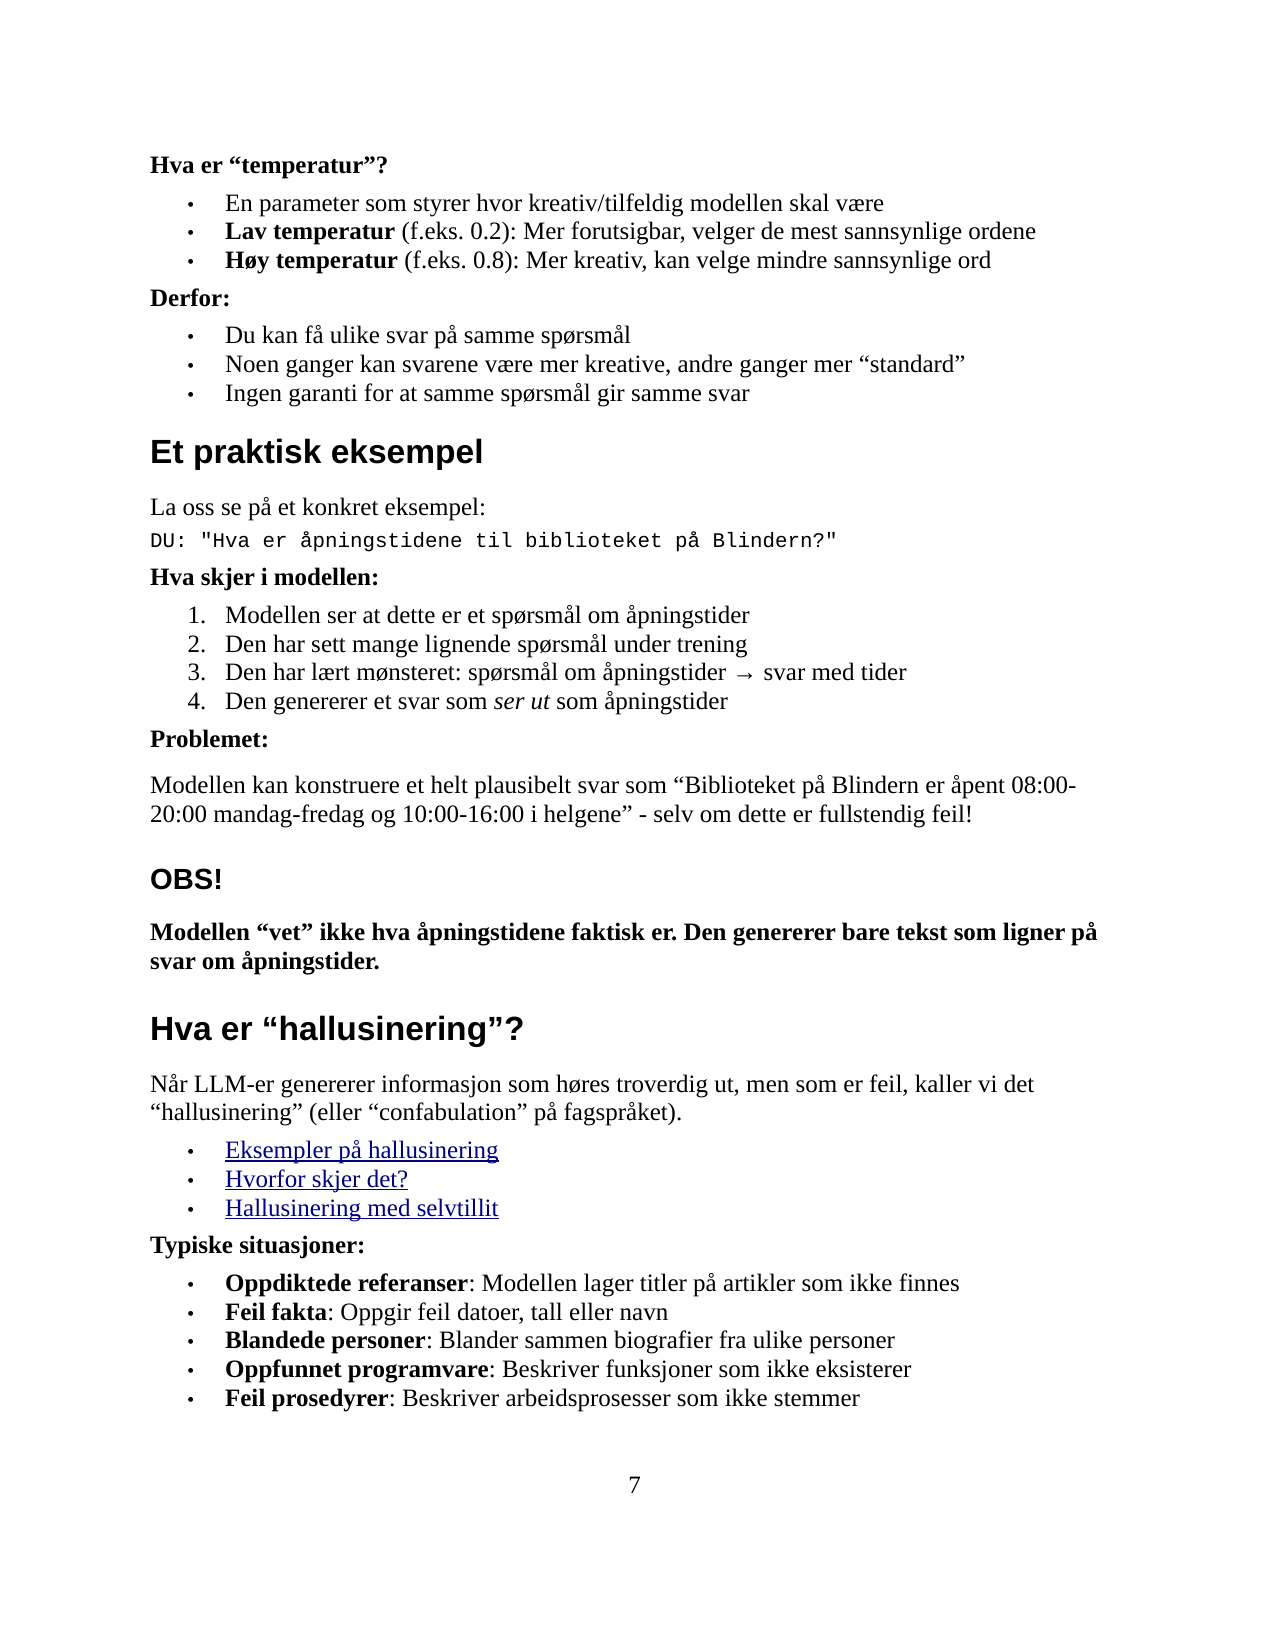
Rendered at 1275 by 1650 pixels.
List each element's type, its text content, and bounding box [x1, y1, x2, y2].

list Den har lært mønsteret: spørsmål om åpningstider → svar med tider [187, 657, 1125, 686]
list Feil prosedyrer: Beskriver arbeidsprosesser som ikke stemmer [187, 1383, 1125, 1412]
text Hva er “temperatur”? [150, 150, 1125, 179]
list Oppdiktede referanser: Modellen lager titler på artikler som ikke finnes [187, 1268, 1125, 1297]
list Du kan få ulike svar på samme spørsmål [187, 321, 1125, 349]
list Oppfunnet programvare: Beskriver funksjoner som ikke eksisterer [187, 1354, 1125, 1383]
text Når LLM-er genererer informasjon som høres troverdig ut, men som er feil, kaller vi det “hallusinering” (eller “confabulation” på fagspråket). [150, 1069, 1125, 1126]
subtitle OBS! [150, 862, 1125, 896]
list Høy temperatur (f.eks. 0.8): Mer kreativ, kan velge mindre sannsynlige ord [187, 245, 1125, 274]
text Typiske situasjoner: [150, 1230, 1125, 1259]
list Blandede personer: Blander sammen biografier fra ulike personer [187, 1326, 1125, 1354]
text Problemet: [150, 724, 1125, 753]
list Feil fakta: Oppgir feil datoer, tall eller navn [187, 1297, 1125, 1326]
list Modellen ser at dette er et spørsmål om åpningstider [187, 600, 1125, 629]
subtitle Hva er “hallusinering”? [150, 1008, 1125, 1047]
list Hvorfor skjer det? [187, 1164, 1125, 1193]
list Lav temperatur (f.eks. 0.2): Mer forutsigbar, velger de mest sannsynlige ordene [187, 216, 1125, 245]
text Modellen kan konstruere et helt plausibelt svar som “Biblioteket på Blindern er åpent 08:00-20:00 mandag-fredag og 10:00-16:00 i helgene” - selv om dette er fullstendig feil! [150, 771, 1125, 828]
text La oss se på et konkret eksempel: [150, 492, 1125, 521]
list Hallusinering med selvtillit [187, 1193, 1125, 1221]
list Den har sett mange lignende spørsmål under trening [187, 629, 1125, 657]
text Modellen “vet” ikke hva åpningstidene faktisk er. Den genererer bare tekst som ligner på svar om åpningstider. [150, 917, 1125, 974]
list Eksempler på hallusinering [187, 1135, 1125, 1164]
text Derfor: [150, 283, 1125, 312]
list Ingen garanti for at samme spørsmål gir samme svar [187, 378, 1125, 407]
list En parameter som styrer hvor kreativ/tilfeldig modellen skal være [187, 188, 1125, 216]
subtitle Et praktisk eksempel [150, 432, 1125, 471]
list Noen ganger kan svarene være mer kreative, andre ganger mer “standard” [187, 349, 1125, 378]
text DU: "Hva er åpningstidene til biblioteket på Blindern?" [150, 530, 1125, 553]
list Den genererer et svar som ser ut som åpningstider [187, 686, 1125, 715]
text Hva skjer i modellen: [150, 562, 1125, 591]
